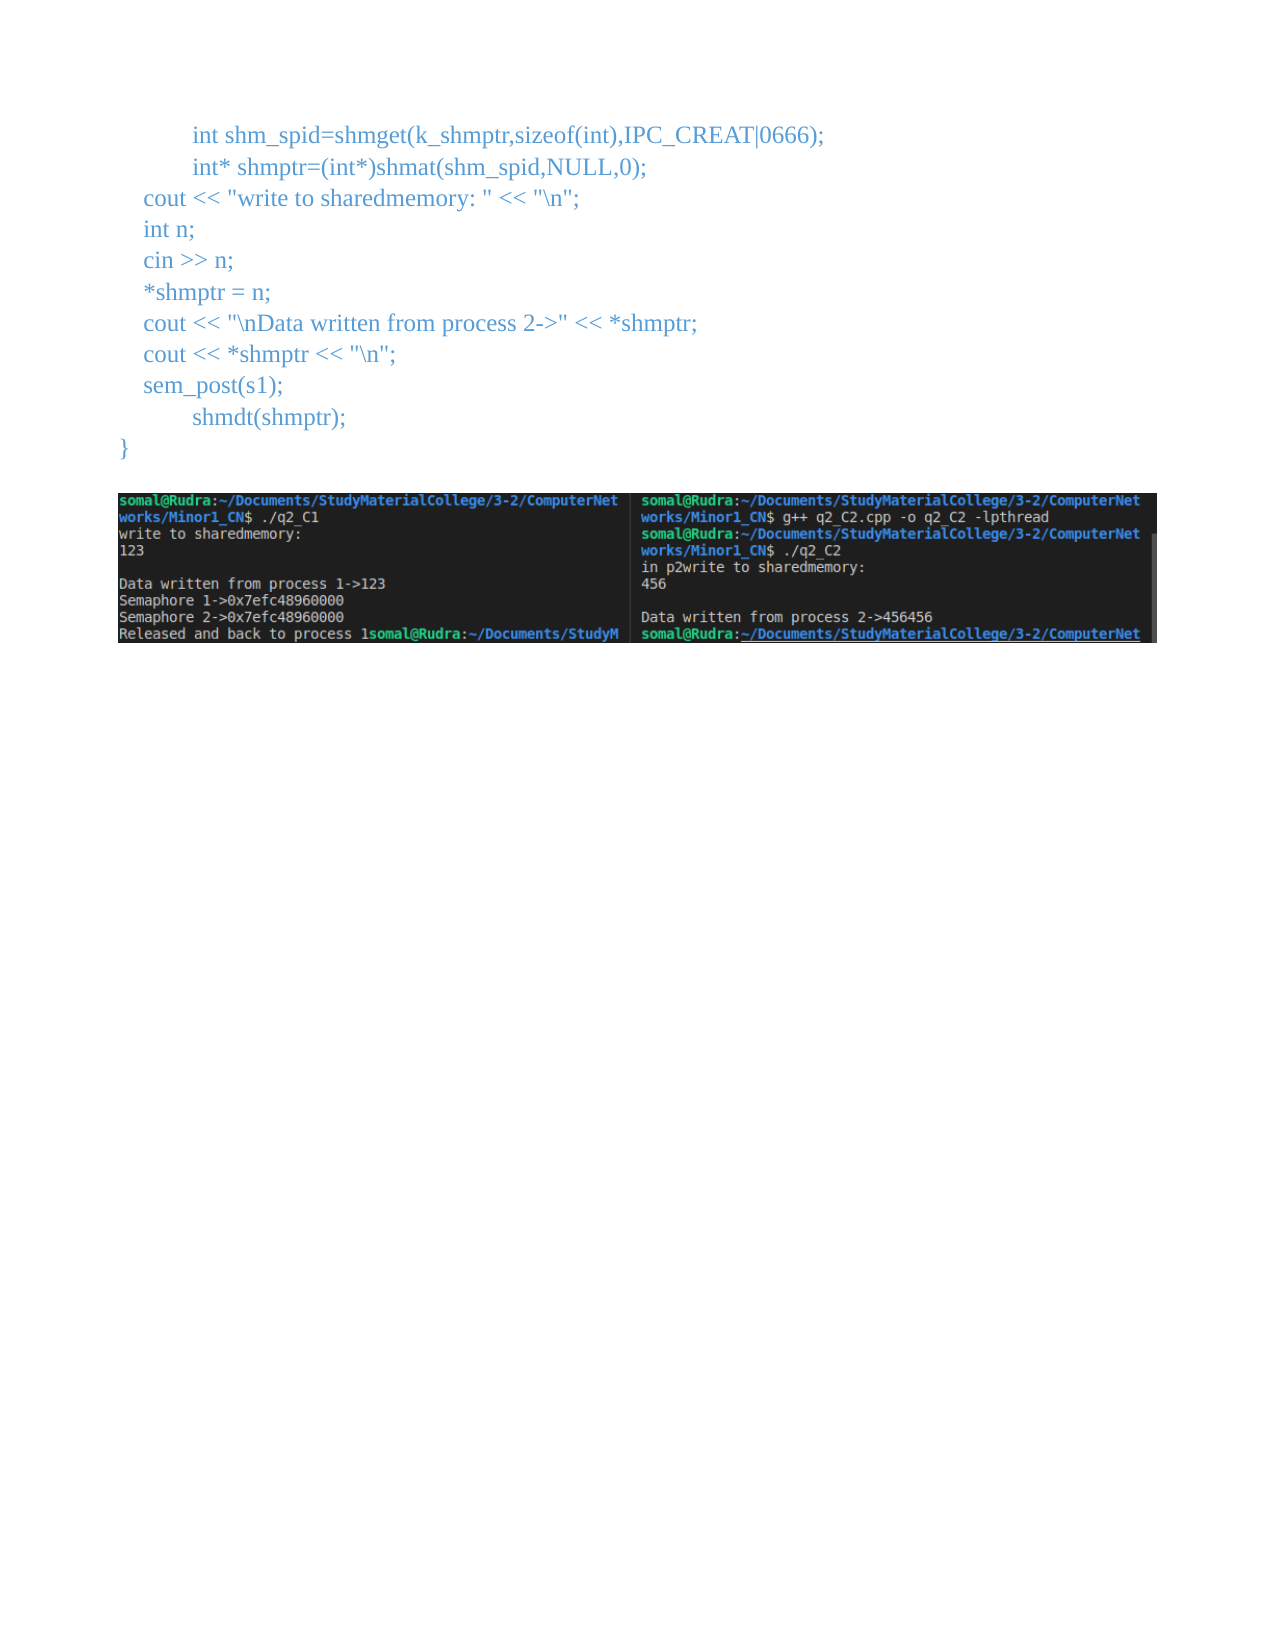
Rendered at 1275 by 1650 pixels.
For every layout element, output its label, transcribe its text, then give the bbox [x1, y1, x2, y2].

text cout << "write to sharedmemory: " << "\n"; [118, 181, 1157, 212]
text sem_post(s1); [118, 368, 1157, 399]
text cout << *shmptr << "\n"; [118, 337, 1157, 368]
text cin >> n; [118, 243, 1157, 274]
text int* shmptr=(int*)shmat(shm_spid,NULL,0); [118, 149, 1157, 181]
picture [118, 493, 1157, 643]
text cout << "\nData written from process 2->" << *shmptr; [118, 306, 1157, 337]
text shmdt(shmptr); [118, 399, 1157, 431]
text } [118, 431, 1157, 462]
text int shm_spid=shmget(k_shmptr,sizeof(int),IPC_CREAT|0666); [118, 118, 1157, 149]
text int n; [118, 212, 1157, 243]
text *shmptr = n; [118, 274, 1157, 306]
